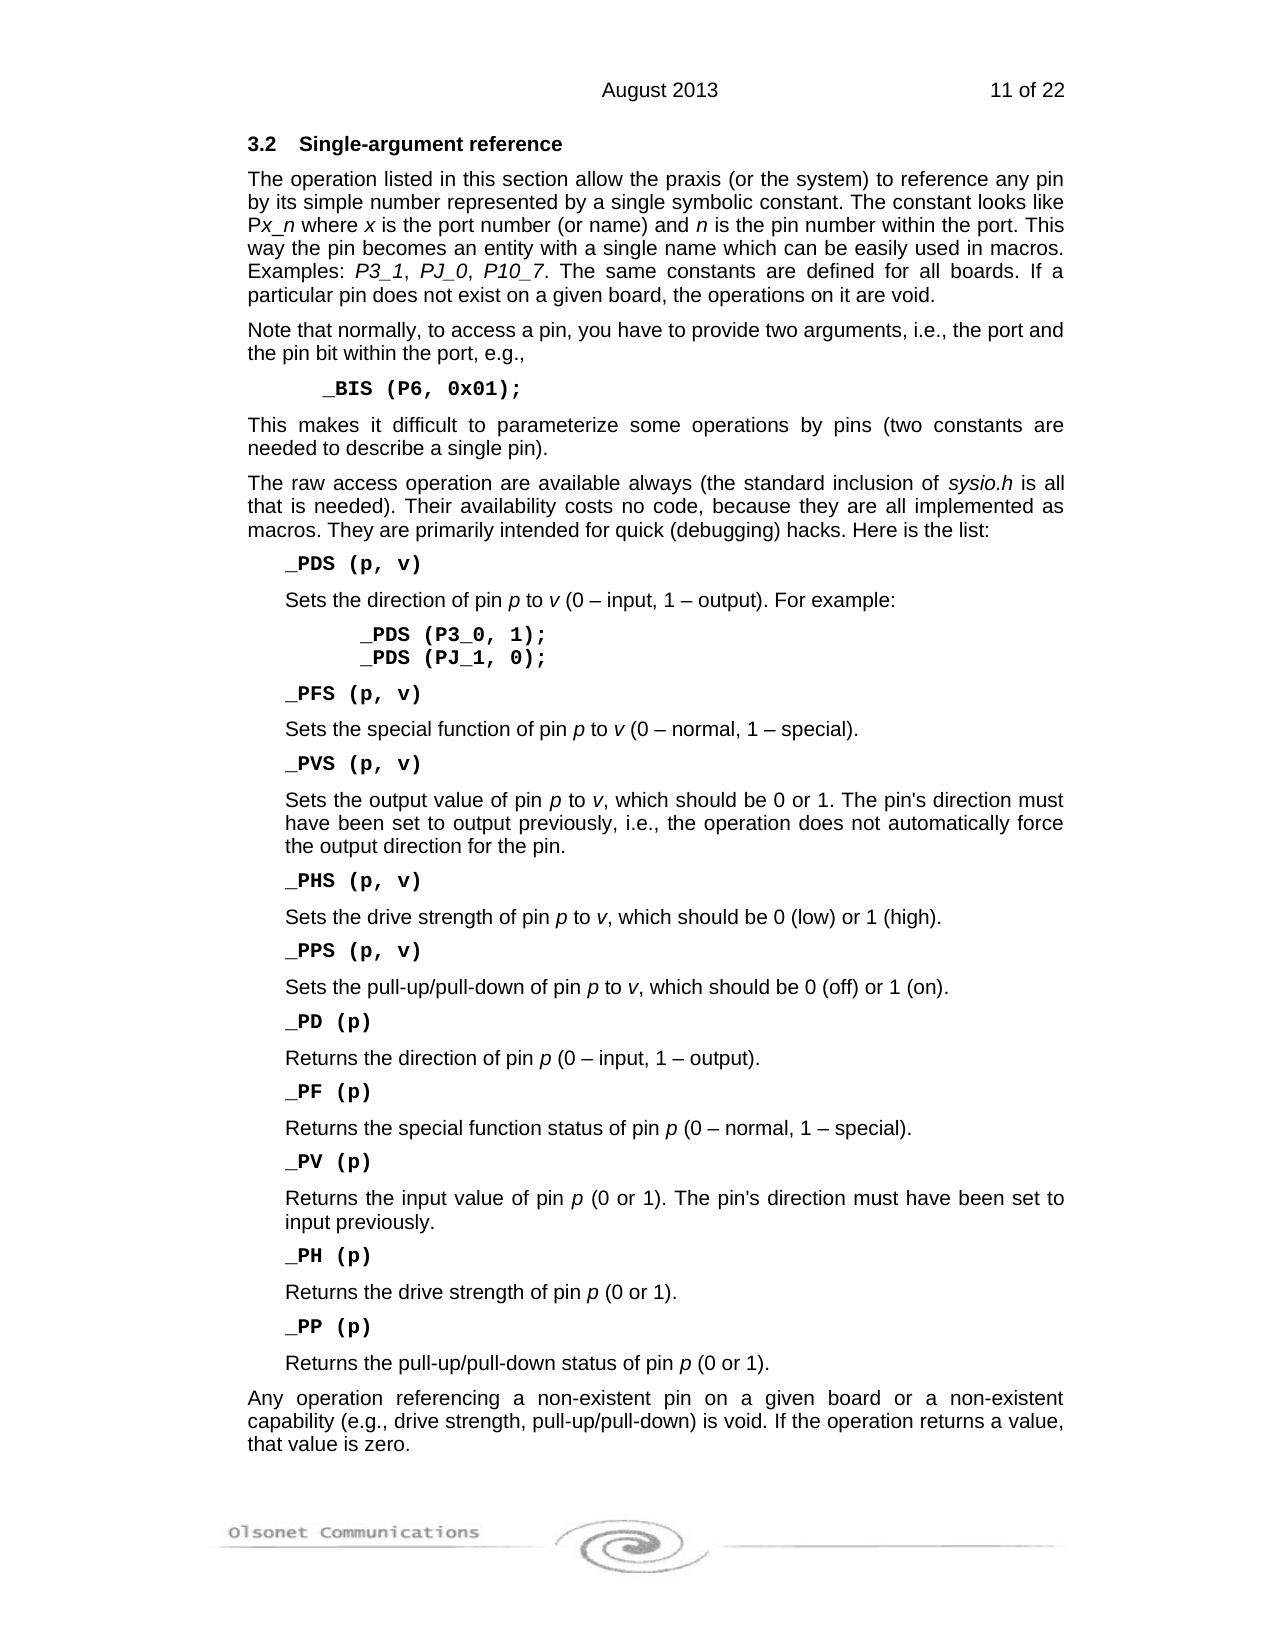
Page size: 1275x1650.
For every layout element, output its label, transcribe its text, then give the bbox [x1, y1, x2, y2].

text Any operation referencing a non-existent pin on a given board or a non-existent capability (e.g., drive strength, pull-up/pull-down) is void. If the operation returns a value, that value is zero. [247, 1386, 1065, 1456]
text Returns the drive strength of pin p (0 or 1). [285, 1281, 1065, 1304]
subtitle Single-argument reference [247, 132, 1065, 155]
text This makes it difficult to parameterize some operations by pins (two constants are needed to describe a single pin). [247, 413, 1065, 460]
text _PD (p) [285, 1011, 1065, 1034]
text The raw access operation are available always (the standard inclusion of sysio.h is all that is needed). Their availability costs no code, because they are all implemented as macros. They are primarily intended for quick (debugging) hacks. Here is the list: [247, 472, 1065, 541]
text _PPS (p, v) [285, 940, 1065, 964]
text _PDS (PJ_1, 0); [285, 647, 1065, 671]
text Returns the direction of pin p (0 – input, 1 – output). [285, 1046, 1065, 1069]
text _PHS (p, v) [285, 870, 1065, 893]
text Returns the input value of pin p (0 or 1). The pin's direction must have been set to input previously. [285, 1187, 1065, 1233]
text _BIS (P6, 0x01); [247, 377, 1065, 402]
text Returns the special function status of pin p (0 – normal, 1 – special). [285, 1117, 1065, 1140]
text _PP (p) [285, 1316, 1065, 1339]
text Sets the output value of pin p to v, which should be 0 or 1. The pin's direction must have been set to output previously, i.e., the operation does not automatically force the output direction for the pin. [285, 788, 1065, 858]
text Sets the direction of pin p to v (0 – input, 1 – output). For example: [285, 588, 1065, 612]
text Sets the special function of pin p to v (0 – normal, 1 – special). [285, 718, 1065, 741]
text _PF (p) [285, 1081, 1065, 1105]
text Sets the drive strength of pin p to v, which should be 0 (low) or 1 (high). [285, 905, 1065, 928]
text _PH (p) [285, 1245, 1065, 1269]
text _PVS (p, v) [285, 753, 1065, 777]
text _PDS (P3_0, 1); [285, 623, 1065, 647]
text Returns the pull-up/pull-down status of pin p (0 or 1). [285, 1351, 1065, 1374]
text The operation listed in this section allow the praxis (or the system) to reference any pin by its simple number represented by a single symbolic constant. The constant looks like Px_n where x is the port number (or name) and n is the pin number within the port. This way the pin becomes an entity with a single name which can be easily used in macros. Examples: P3_1, PJ_0, P10_7. The same constants are defined for all boards. If a particular pin does not exist on a given board, the operations on it are void. [247, 167, 1065, 307]
text Note that normally, to access a pin, you have to provide two arguments, i.e., the port and the pin bit within the port, e.g., [247, 318, 1065, 365]
picture [210, 1504, 1065, 1596]
text _PV (p) [285, 1152, 1065, 1175]
text _PDS (p, v) [285, 553, 1065, 577]
text Sets the pull-up/pull-down of pin p to v, which should be 0 (off) or 1 (on). [285, 976, 1065, 999]
text _PFS (p, v) [285, 683, 1065, 706]
